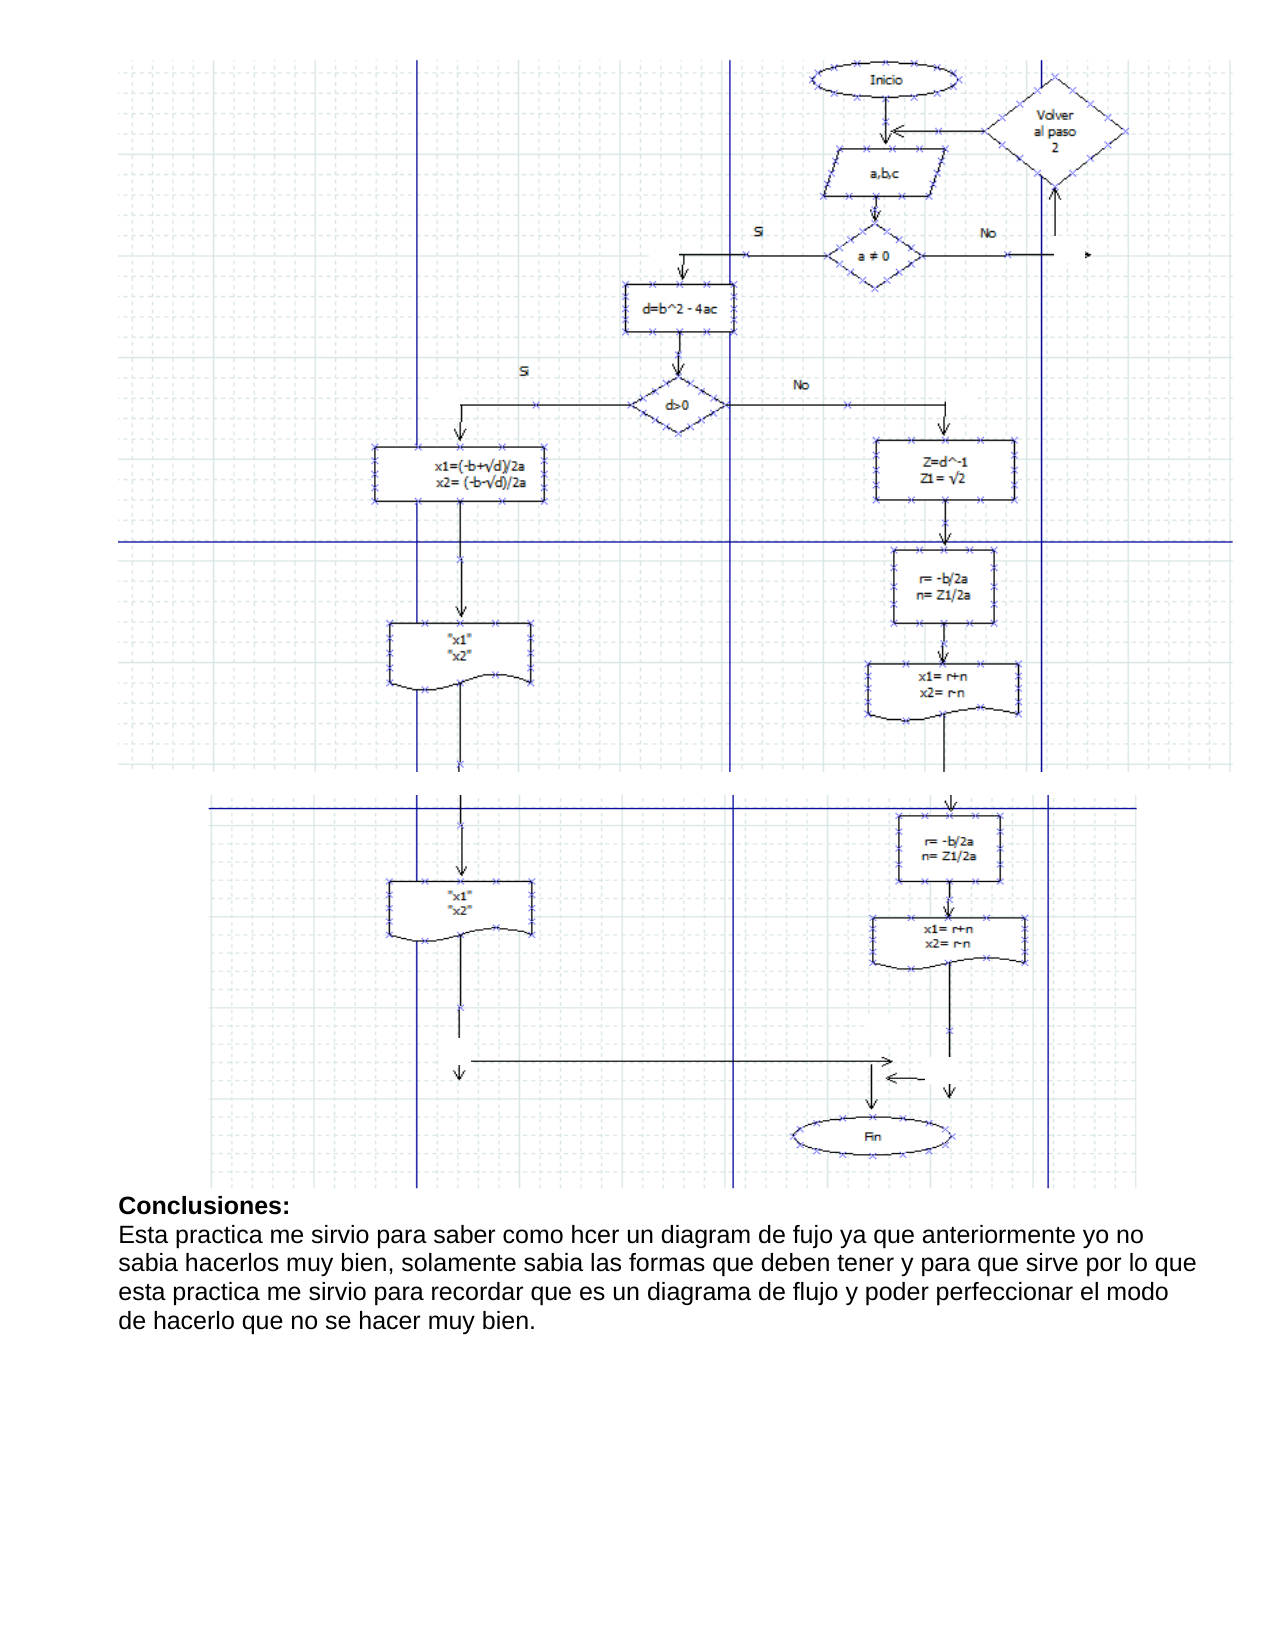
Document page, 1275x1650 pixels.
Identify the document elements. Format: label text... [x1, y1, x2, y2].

text Conclusiones: [118, 1191, 1205, 1220]
text Esta practica me sirvio para saber como hcer un diagram de fujo ya que anteriormente yo no sabia hacerlos muy bien, solamente sabia las formas que deben tener y para que sirve por lo que esta practica me sirvio para recordar que es un diagrama de flujo y poder perfeccionar el modo de hacerlo que no se hacer muy bien. [118, 1220, 1205, 1335]
